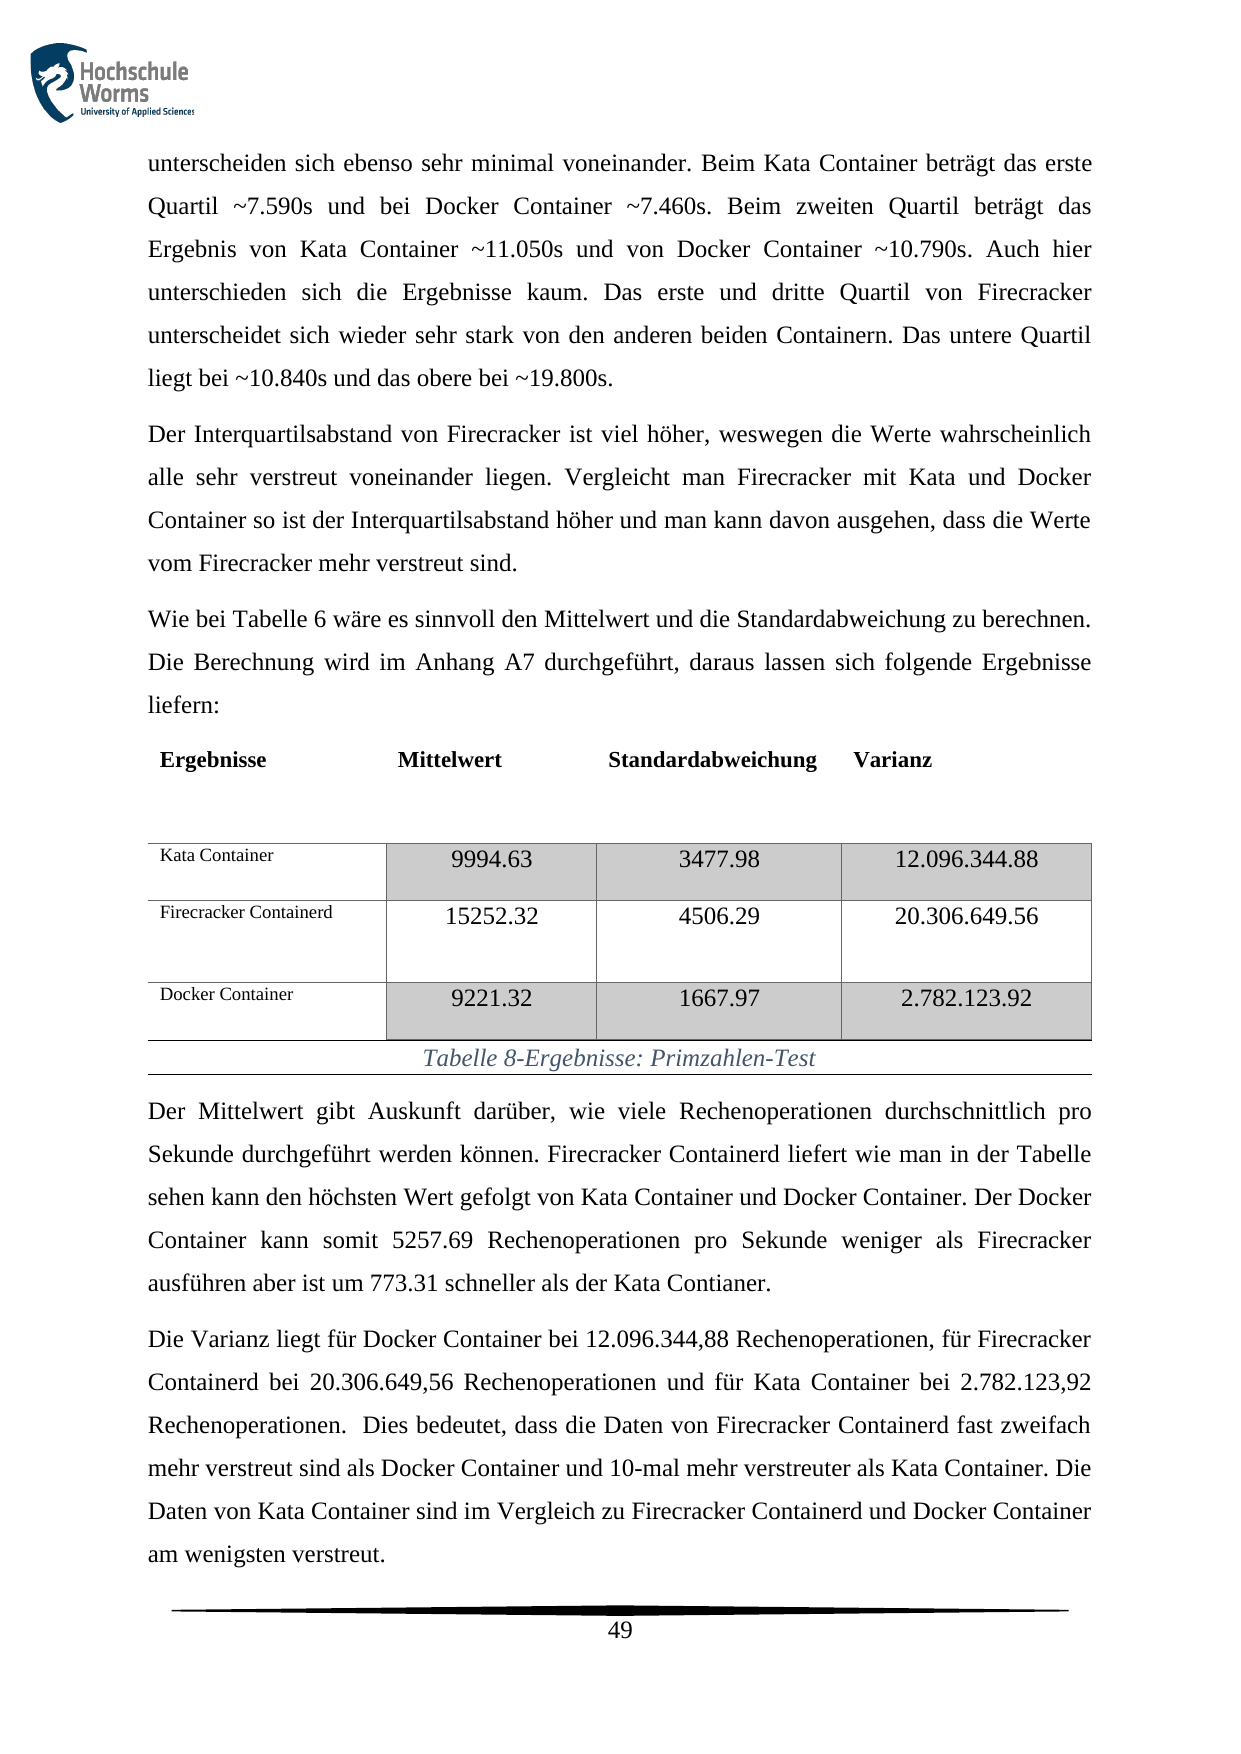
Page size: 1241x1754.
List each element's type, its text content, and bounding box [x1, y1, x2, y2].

table_cell 9994.63 [387, 844, 596, 900]
table_cell 4506.29 [597, 901, 841, 982]
table_cell Kata Container [148, 844, 386, 900]
table_header Standardabweichung [597, 746, 842, 843]
text Tabelle 8-Ergebnisse: Primzahlen-Test [148, 1041, 1092, 1074]
table_header Ergebnisse [148, 746, 386, 843]
text Wie bei Tabelle 6 wäre es sinnvoll den Mittelwert und die Standardabweichung zu berechnen. Die Berechnung wird im Anhang A7 durchgeführt, daraus lassen sich folgende Ergebnisse liefern: [148, 604, 1092, 719]
table_cell Docker Container [148, 983, 386, 1039]
table_cell 1667.97 [597, 983, 841, 1039]
table_cell 12.096.344.88 [842, 844, 1091, 900]
table_header Mittelwert [386, 746, 597, 843]
table_cell 2.782.123.92 [842, 983, 1091, 1039]
text Die Varianz liegt für Docker Container bei 12.096.344,88 Rechenoperationen, für Firecracker Containerd bei 20.306.649,56 Rechenoperationen und für Kata Container bei 2.782.123,92 Rechenoperationen. Dies bedeutet, dass die Daten von Firecracker Containerd fast zweifach mehr verstreut sind als Docker Container und 10-mal mehr verstreuter als Kata Container. Die Daten von Kata Container sind im Vergleich zu Firecracker Containerd und Docker Container am wenigsten verstreut. [148, 1324, 1092, 1568]
table_cell 9221.32 [387, 983, 596, 1039]
text unterscheiden sich ebenso sehr minimal voneinander. Beim Kata Container beträgt das erste Quartil ~7.590s und bei Docker Container ~7.460s. Beim zweiten Quartil beträgt das Ergebnis von Kata Container ~11.050s und von Docker Container ~10.790s. Auch hier unterschieden sich die Ergebnisse kaum. Das erste und dritte Quartil von Firecracker unterscheidet sich wieder sehr stark von den anderen beiden Containern. Das untere Quartil liegt bei ~10.840s und das obere bei ~19.800s. [148, 148, 1092, 392]
text Der Mittelwert gibt Auskunft darüber, wie viele Rechenoperationen durchschnittlich pro Sekunde durchgeführt werden können. Firecracker Containerd liefert wie man in der Tabelle sehen kann den höchsten Wert gefolgt von Kata Container und Docker Container. Der Docker Container kann somit 5257.69 Rechenoperationen pro Sekunde weniger als Firecracker ausführen aber ist um 773.31 schneller als der Kata Contianer. [148, 1096, 1092, 1297]
table_cell 15252.32 [387, 901, 596, 982]
table_cell Firecracker Containerd [148, 901, 386, 982]
table_header Varianz [842, 746, 1091, 843]
table_cell 20.306.649.56 [842, 901, 1091, 982]
table_cell 3477.98 [597, 844, 841, 900]
text Der Interquartilsabstand von Firecracker ist viel höher, weswegen die Werte wahrscheinlich alle sehr verstreut voneinander liegen. Vergleicht man Firecracker mit Kata und Docker Container so ist der Interquartilsabstand höher und man kann davon ausgehen, dass die Werte vom Firecracker mehr verstreut sind. [148, 419, 1092, 577]
